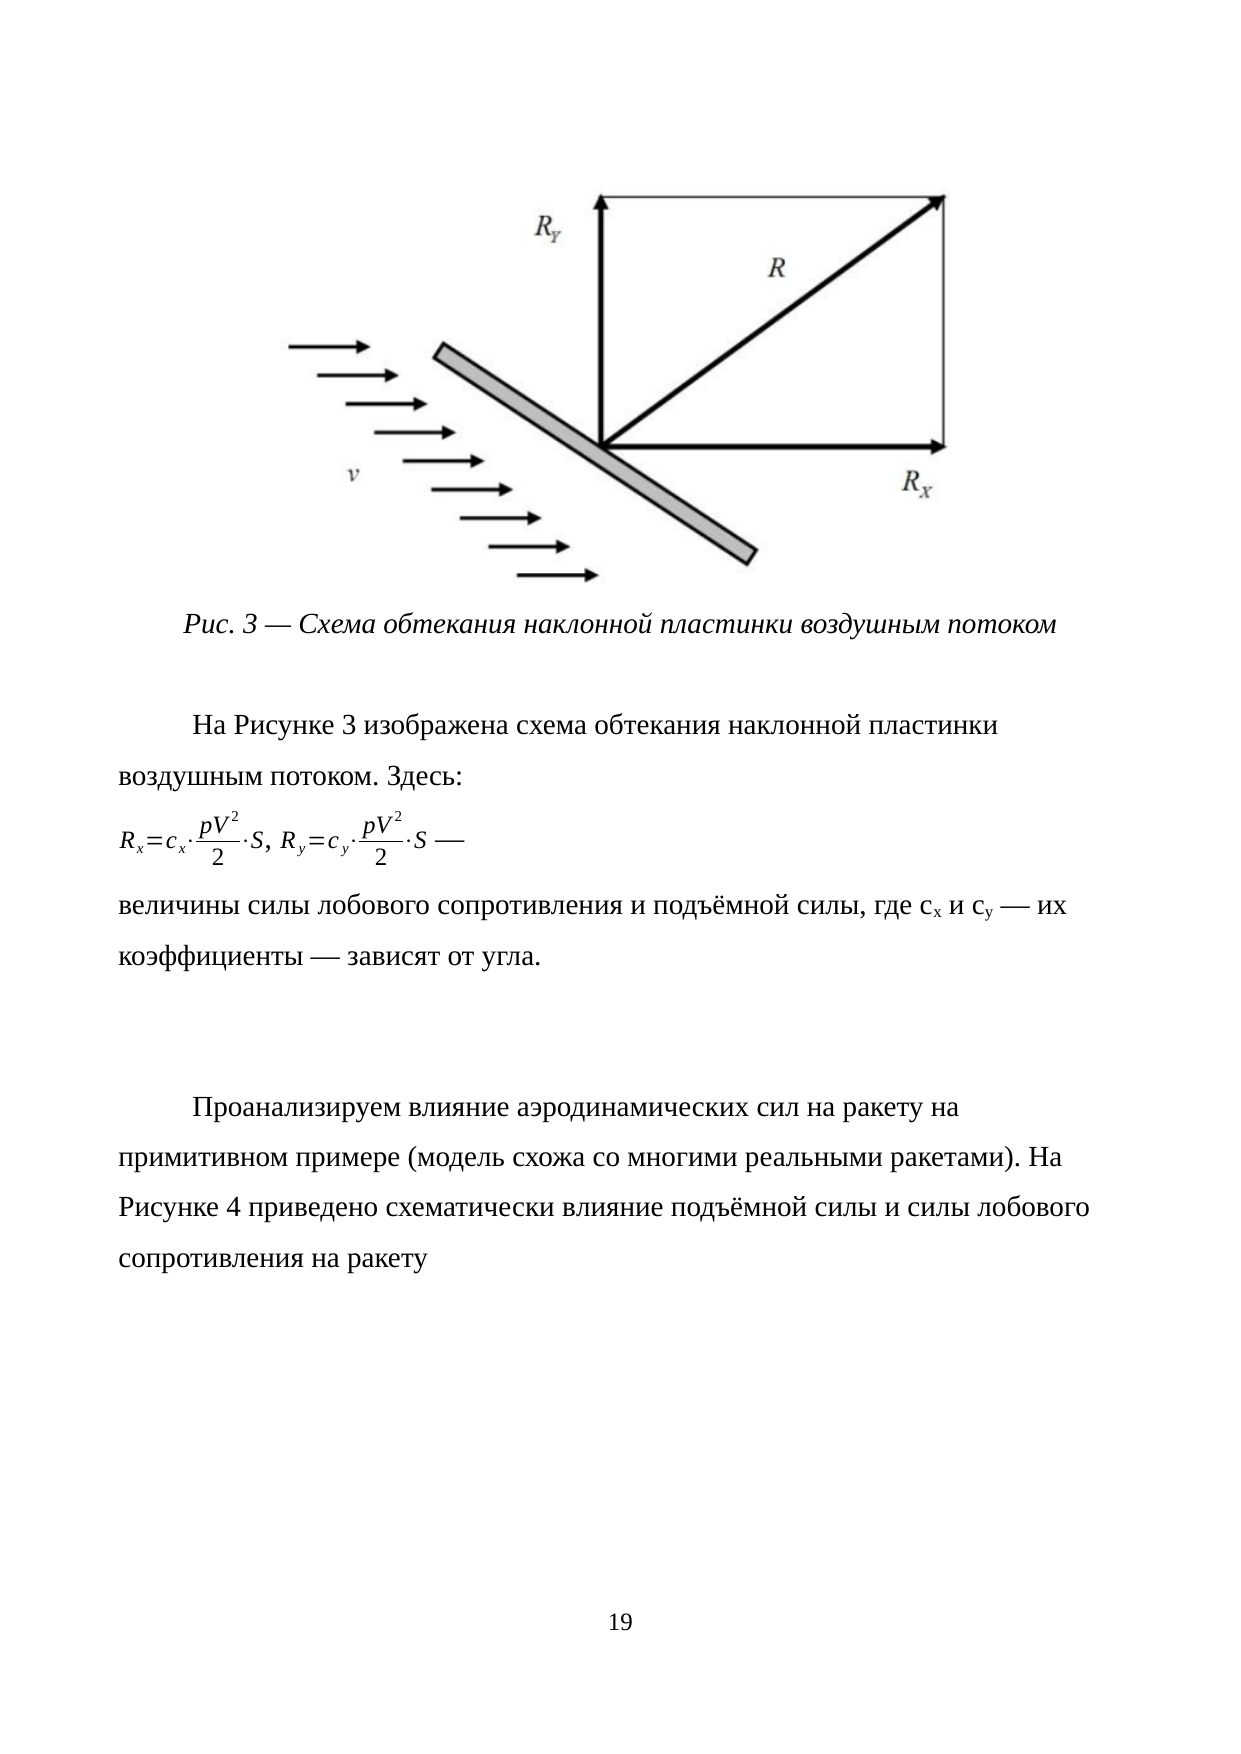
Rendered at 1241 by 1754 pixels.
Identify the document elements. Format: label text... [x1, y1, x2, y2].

text Рис. 3 — Схема обтекания наклонной пластинки воздушным потоком [118, 590, 1122, 640]
picture [118, 118, 1123, 590]
text Проанализируем влияние аэродинамических сил на ракету на примитивном примере (модель схожа со многими реальными ракетами). На Рисунке 4 приведено схематически влияние подъёмной силы и силы лобового сопротивления на ракету [118, 1089, 1122, 1273]
text , — [118, 808, 1122, 871]
text На Рисунке 3 изображена схема обтекания наклонной пластинки воздушным потоком. Здесь: [118, 707, 1122, 791]
text величины силы лобового сопротивления и подъёмной силы, где cx и cy — их коэффициенты — зависят от угла. [118, 887, 1122, 971]
